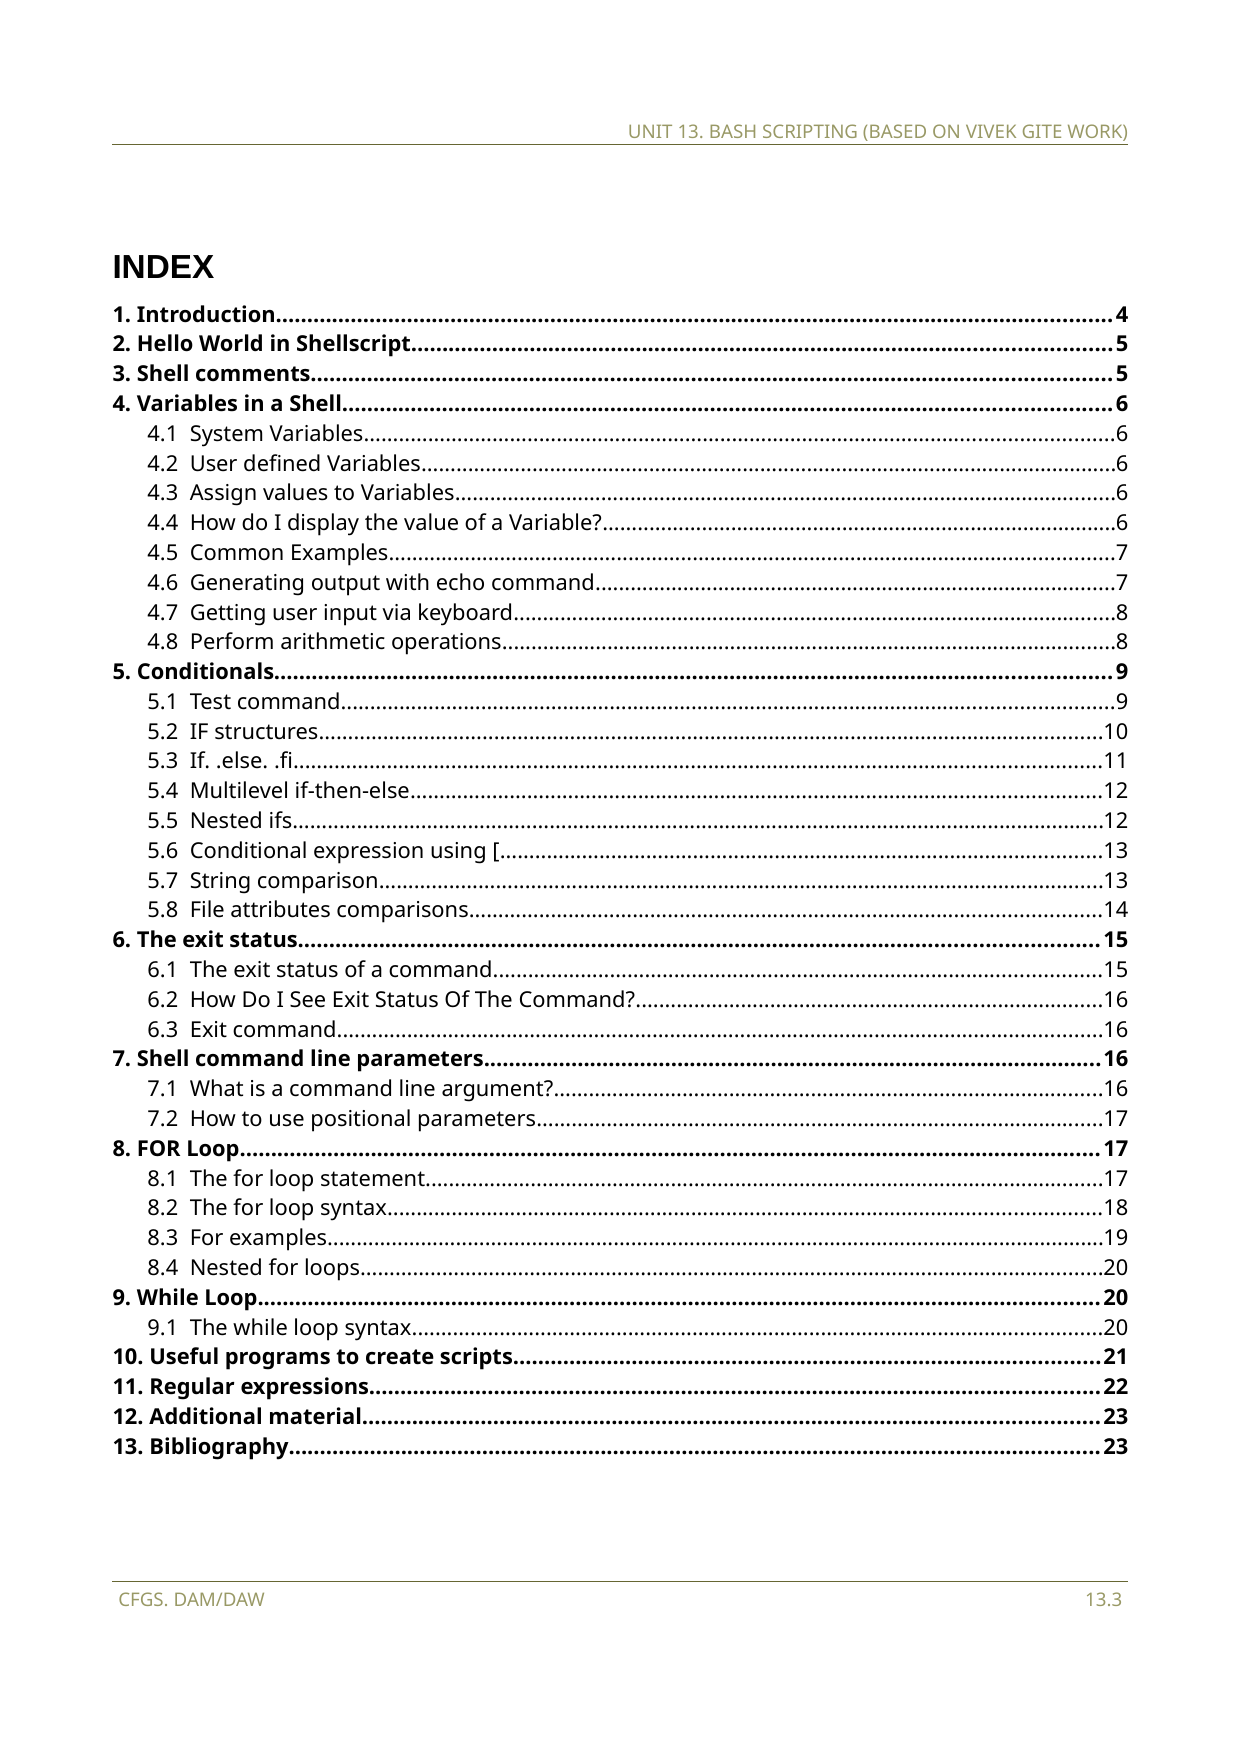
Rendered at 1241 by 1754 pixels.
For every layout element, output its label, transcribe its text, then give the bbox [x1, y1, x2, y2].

text 5.6 Conditional expression using [ 13 [142, 835, 1128, 864]
subtitle INDEX [112, 248, 1128, 286]
text 2. Hello World in Shellscript 5 [112, 328, 1128, 358]
text 8.1 The for loop statement 17 [142, 1162, 1128, 1192]
text 7. Shell command line parameters 16 [112, 1043, 1128, 1073]
text 8.3 For examples 19 [142, 1222, 1128, 1252]
text 4.4 How do I display the value of a Variable? 6 [142, 507, 1128, 537]
text 6. The exit status 15 [112, 924, 1128, 954]
text 4.7 Getting user input via keyboard 8 [142, 596, 1128, 626]
text 4. Variables in a Shell 6 [112, 388, 1128, 418]
text 9.1 The while loop syntax 20 [142, 1311, 1128, 1341]
text 4.1 System Variables 6 [142, 418, 1128, 447]
text 4.3 Assign values to Variables 6 [142, 477, 1128, 507]
text 10. Useful programs to create scripts 21 [112, 1341, 1128, 1371]
text 5.5 Nested ifs 12 [142, 805, 1128, 835]
text 8. FOR Loop 17 [112, 1133, 1128, 1162]
text 4.6 Generating output with echo command 7 [142, 567, 1128, 596]
text 12. Additional material 23 [112, 1401, 1128, 1431]
text 7.1 What is a command line argument? 16 [142, 1073, 1128, 1103]
text 6.1 The exit status of a command 15 [142, 954, 1128, 984]
text 5.8 File attributes comparisons 14 [142, 894, 1128, 924]
text 7.2 How to use positional parameters 17 [142, 1103, 1128, 1133]
text 11. Regular expressions 22 [112, 1371, 1128, 1401]
text 8.2 The for loop syntax 18 [142, 1192, 1128, 1222]
text 6.2 How Do I See Exit Status Of The Command? 16 [142, 984, 1128, 1013]
text 6.3 Exit command 16 [142, 1013, 1128, 1043]
text 3. Shell comments 5 [112, 358, 1128, 388]
text 9. While Loop 20 [112, 1282, 1128, 1311]
text 5. Conditionals 9 [112, 656, 1128, 686]
text 4.2 User defined Variables 6 [142, 447, 1128, 477]
text 13. Bibliography 23 [112, 1431, 1128, 1460]
text 4.8 Perform arithmetic operations 8 [142, 626, 1128, 656]
text 4.5 Common Examples 7 [142, 537, 1128, 567]
text 5.4 Multilevel if-then-else 12 [142, 775, 1128, 805]
text 5.7 String comparison 13 [142, 864, 1128, 894]
text 5.2 IF structures 10 [142, 716, 1128, 745]
text 8.4 Nested for loops 20 [142, 1252, 1128, 1282]
text 5.1 Test command 9 [142, 686, 1128, 716]
text 5.3 If. .else. .fi 11 [142, 745, 1128, 775]
text 1. Introduction 4 [112, 298, 1128, 328]
